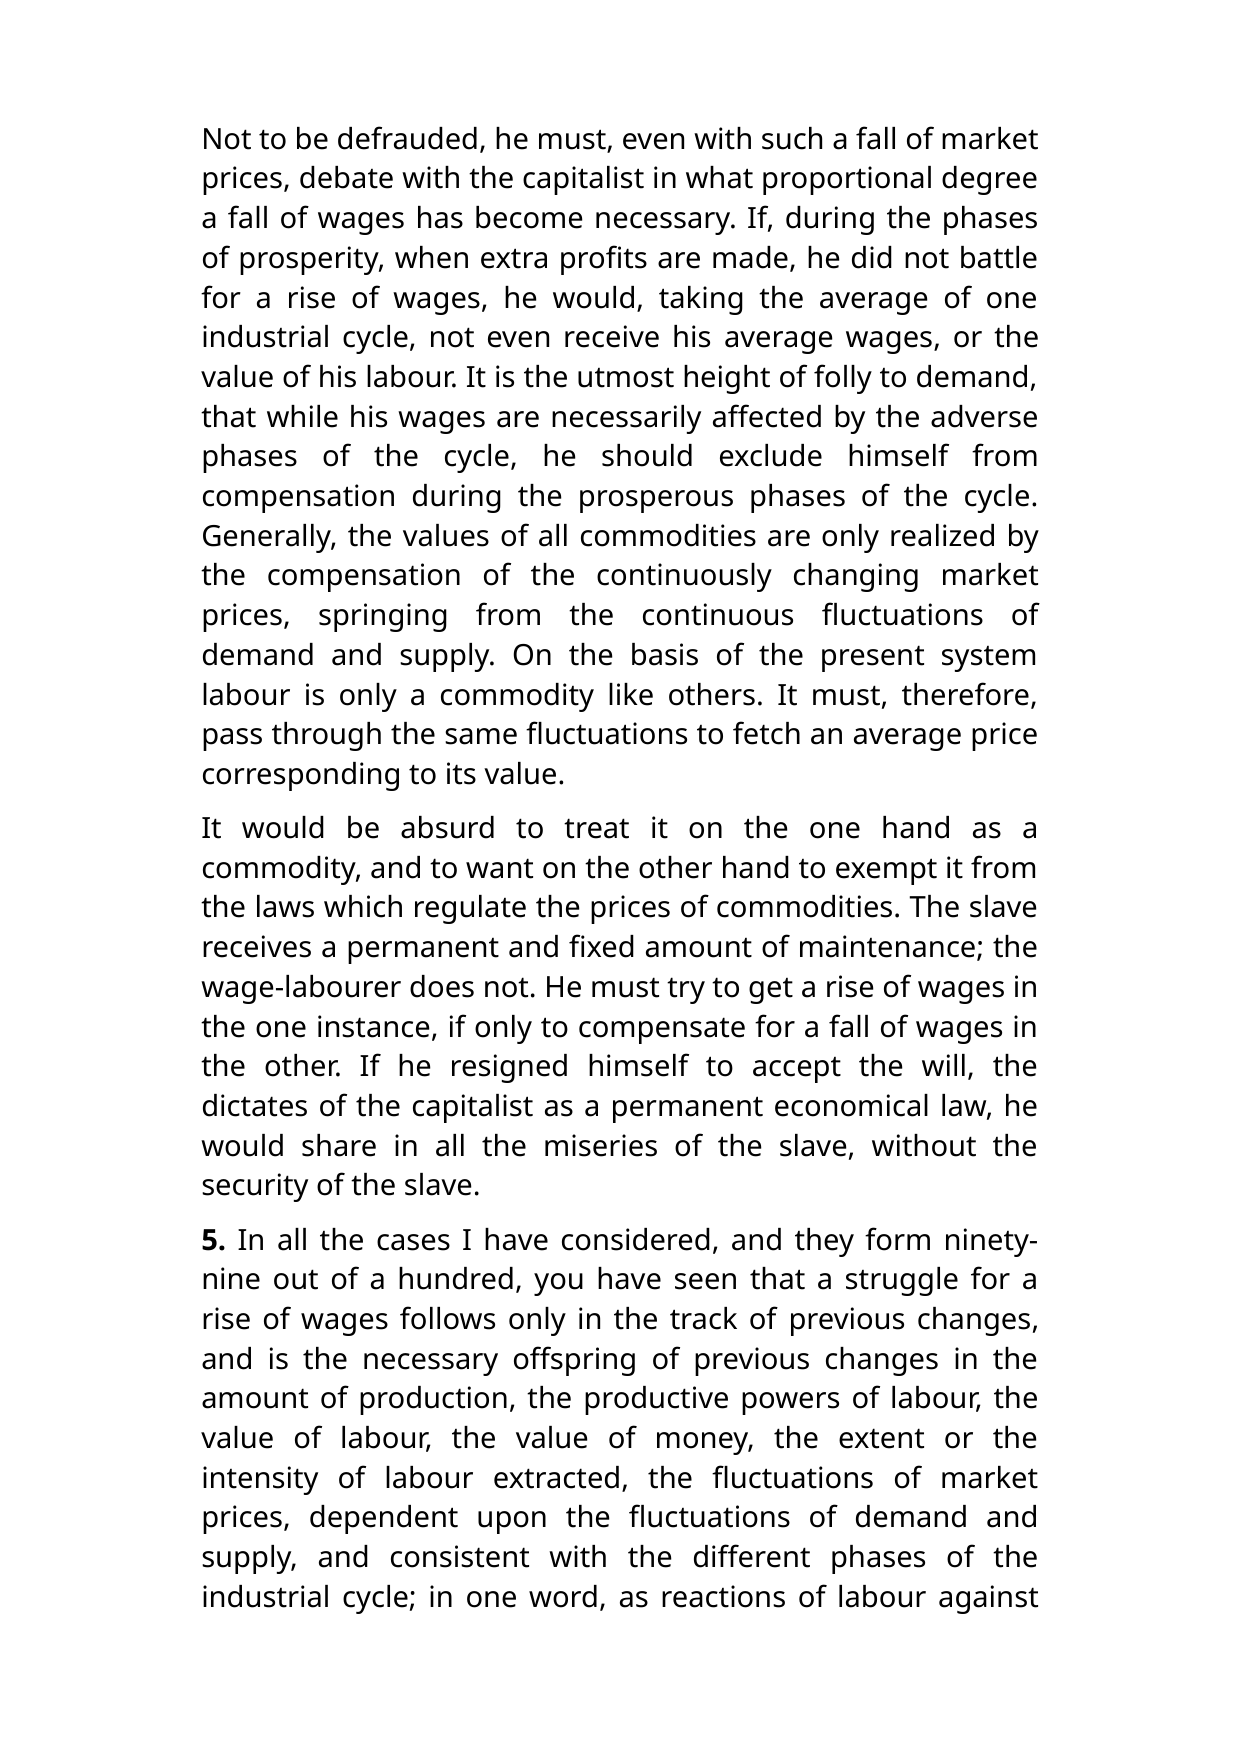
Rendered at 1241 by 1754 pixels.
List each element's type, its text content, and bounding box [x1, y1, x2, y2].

text Not to be defrauded, he must, even with such a fall of market prices, debate with the capitalist in what proportional degree a fall of wages has become necessary. If, during the phases of prosperity, when extra profits are made, he did not battle for a rise of wages, he would, taking the average of one industrial cycle, not even receive his average wages, or the value of his labour. It is the utmost height of folly to demand, that while his wages are necessarily affected by the adverse phases of the cycle, he should exclude himself from compensation during the prosperous phases of the cycle. Generally, the values of all commodities are only realized by the compensation of the continuously changing market prices, springing from the continuous fluctuations of demand and supply. On the basis of the present system labour is only a commodity like others. It must, therefore, pass through the same fluctuations to fetch an average price corresponding to its value. [201, 118, 1039, 793]
text 5. In all the cases I have considered, and they form ninety-nine out of a hundred, you have seen that a struggle for a rise of wages follows only in the track of previous changes, and is the necessary offspring of previous changes in the amount of production, the productive powers of labour, the value of labour, the value of money, the extent or the intensity of labour extracted, the fluctuations of market prices, dependent upon the fluctuations of demand and supply, and consistent with the different phases of the industrial cycle; in one word, as reactions of labour against [201, 1219, 1039, 1616]
text It would be absurd to treat it on the one hand as a commodity, and to want on the other hand to exempt it from the laws which regulate the prices of commodities. The slave receives a permanent and fixed amount of maintenance; the wage-labourer does not. He must try to get a rise of wages in the one instance, if only to compensate for a fall of wages in the other. If he resigned himself to accept the will, the dictates of the capitalist as a permanent economical law, he would share in all the miseries of the slave, without the security of the slave. [201, 807, 1039, 1204]
